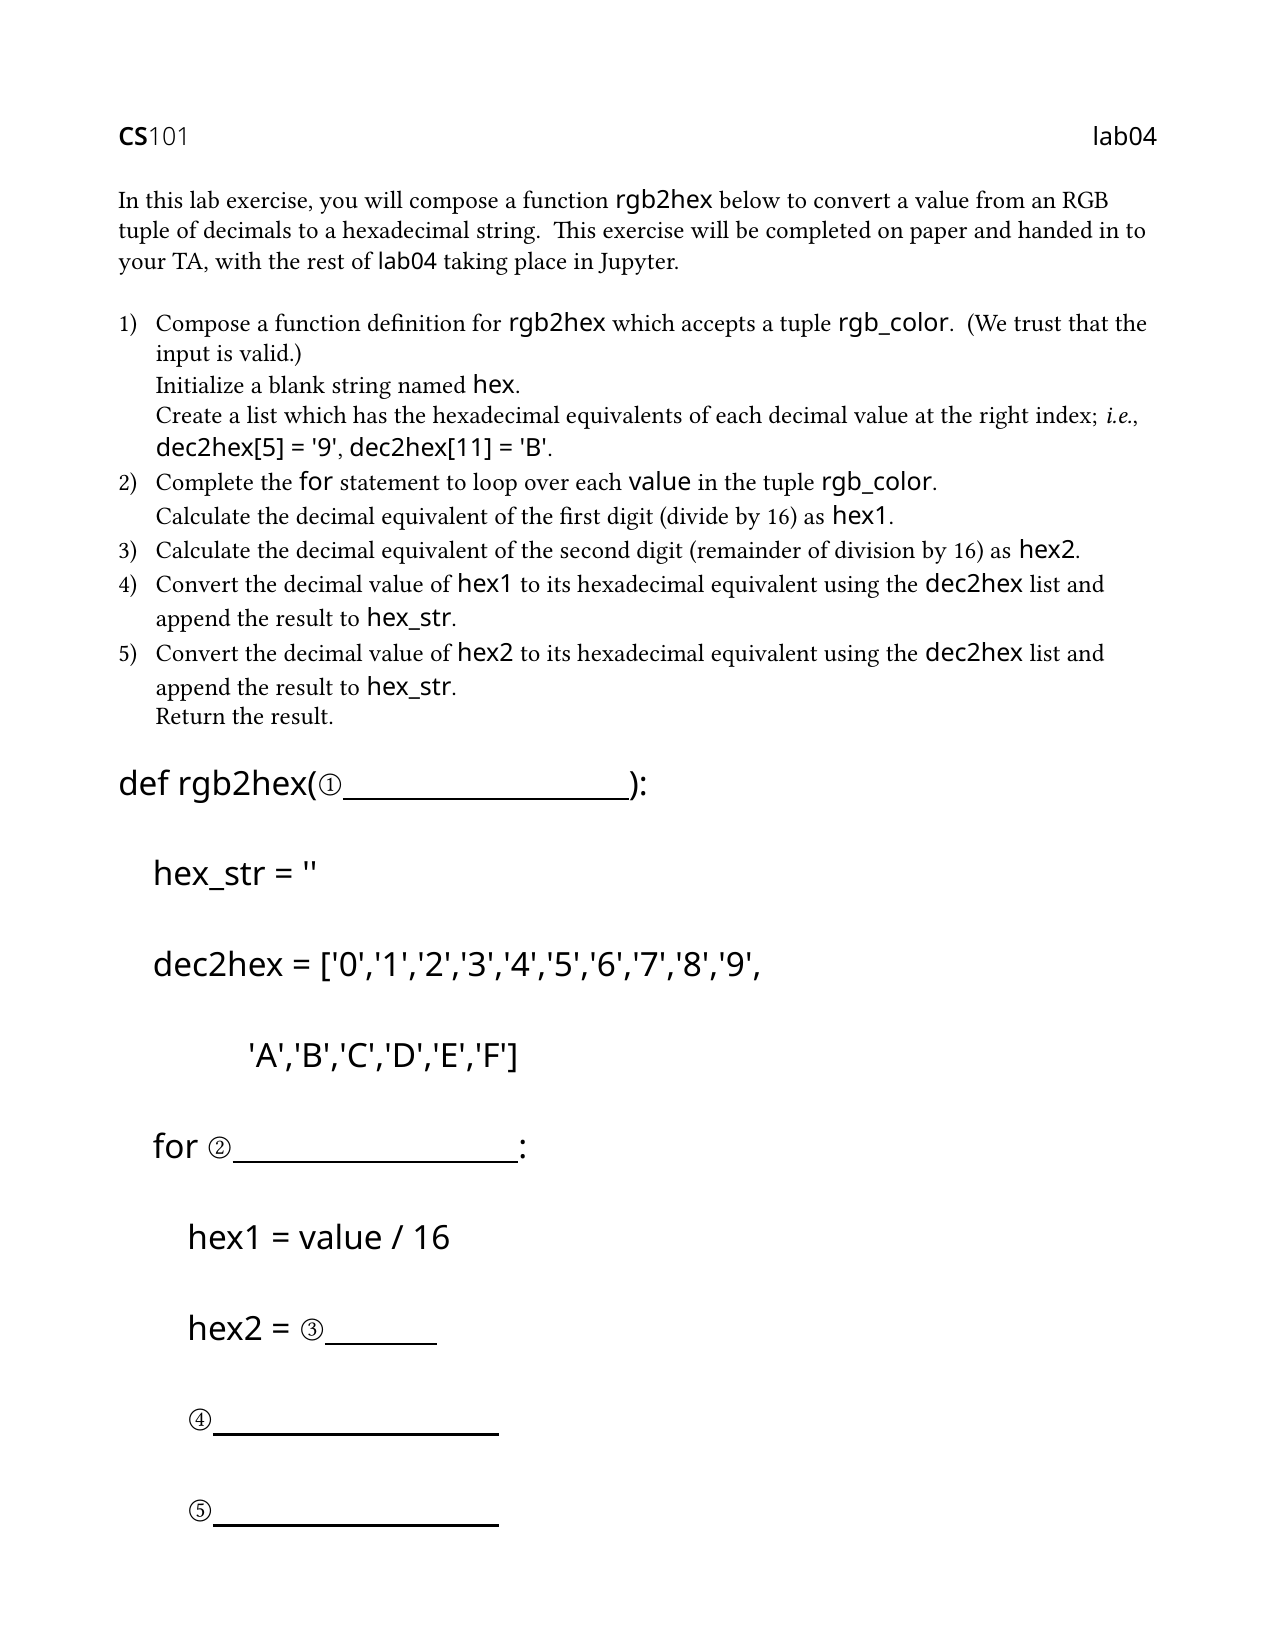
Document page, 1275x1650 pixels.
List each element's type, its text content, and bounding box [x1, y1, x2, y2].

text hex_str = '' [118, 850, 1157, 896]
list Return the result. [118, 702, 1157, 731]
list Complete the for statement to loop over each value in the tuple rgb_color. [118, 464, 1157, 498]
list Convert the decimal value of hex1 to its hexadecimal equivalent using the dec2hex list and append the result to hex_str. [118, 566, 1157, 634]
text ⑤ [118, 1486, 1157, 1531]
list Create a list which has the hexadecimal equivalents of each decimal value at the right index; i.e., dec2hex[5] = '9', dec2hex[11] = 'B'. [118, 401, 1157, 464]
text ④ [118, 1395, 1157, 1441]
text def rgb2hex(① ): [118, 759, 1157, 805]
text In this lab exercise, you will compose a function rgb2hex below to convert a value from an RGB tuple of decimals to a hexadecimal string. This exercise will be completed on paper and handed in to your TA, with the rest of lab04 taking place in Jupyter. [118, 182, 1157, 276]
list Convert the decimal value of hex2 to its hexadecimal equivalent using the dec2hex list and append the result to hex_str. [118, 634, 1157, 702]
text for ② : [118, 1123, 1157, 1168]
text dec2hex = ['0','1','2','3','4','5','6','7','8','9', [118, 941, 1157, 986]
text hex1 = value / 16 [118, 1213, 1157, 1259]
text 'A','B','C','D','E','F'] [118, 1032, 1157, 1077]
list Calculate the decimal equivalent of the first digit (divide by 16) as hex1. [118, 498, 1157, 532]
text hex2 = ③ [118, 1304, 1157, 1350]
list Compose a function definition for rgb2hex which accepts a tuple rgb_color. (We trust that the input is valid.) [118, 304, 1157, 367]
list Initialize a blank string named hex. [118, 367, 1157, 401]
list Calculate the decimal equivalent of the second digit (remainder of division by 16) as hex2. [118, 532, 1157, 566]
